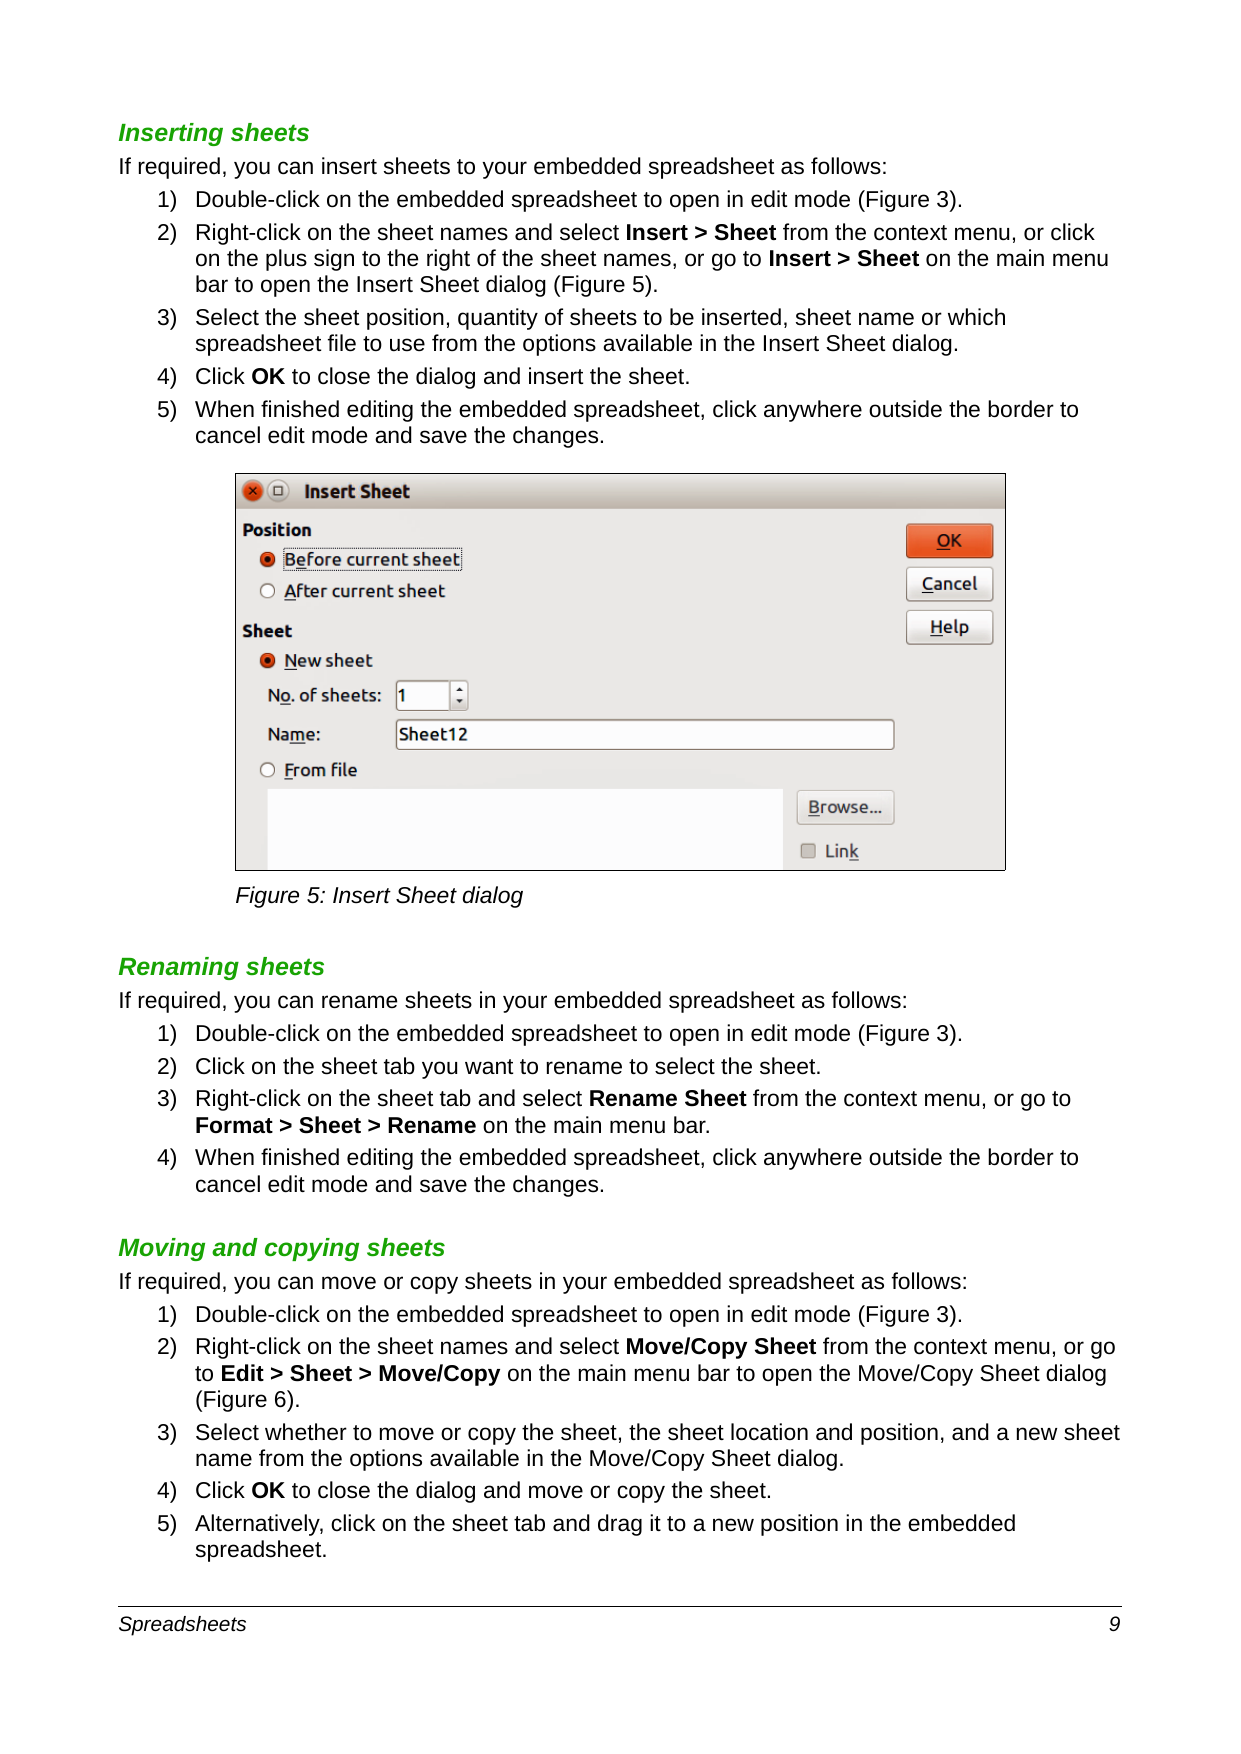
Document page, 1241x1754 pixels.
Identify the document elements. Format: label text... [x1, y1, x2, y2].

list When finished editing the embedded spreadsheet, click anywhere outside the border to cancel edit mode and save the changes. [177, 1144, 1122, 1197]
list If required, you can move or copy sheets in your embedded spreadsheet as follows: [118, 1268, 1122, 1294]
list If required, you can rename sheets in your embedded spreadsheet as follows: [118, 987, 1122, 1014]
list Double-click on the embedded spreadsheet to open in edit mode (Figure 3). [177, 186, 1122, 212]
list If required, you can insert sheets to your embedded spreadsheet as follows: [118, 153, 1122, 180]
picture [236, 474, 1005, 870]
list Click on the sheet tab you want to rename to select the sheet. [177, 1053, 1122, 1079]
list Alternatively, click on the sheet tab and drag it to a new position in the embedded spreadsheet. [177, 1510, 1122, 1563]
list Right-click on the sheet names and select Insert > Sheet from the context menu, or click on the plus sign to the right of the sheet names, or go to Insert > Sheet on the main menu bar to open the Insert Sheet dialog (Figure 5). [177, 219, 1122, 298]
subtitle Inserting sheets [118, 118, 1122, 147]
list Double-click on the embedded spreadsheet to open in edit mode (Figure 3). [177, 1301, 1122, 1327]
list Click OK to close the dialog and insert the sheet. [177, 363, 1122, 389]
list Right-click on the sheet names and select Move/Copy Sheet from the context menu, or go to Edit > Sheet > Move/Copy on the main menu bar to open the Move/Copy Sheet dialog (Figure 6). [177, 1333, 1122, 1412]
list When finished editing the embedded spreadsheet, click anywhere outside the border to cancel edit mode and save the changes. [177, 396, 1122, 448]
list Double-click on the embedded spreadsheet to open in edit mode (Figure 3). [177, 1020, 1122, 1047]
text Figure 5: Insert Sheet dialog [235, 882, 1005, 909]
subtitle Renaming sheets [118, 952, 1122, 981]
list Select the sheet position, quantity of sheets to be inserted, sheet name or which spreadsheet file to use from the options available in the Insert Sheet dialog. [177, 304, 1122, 357]
subtitle Moving and copying sheets [118, 1233, 1122, 1261]
list Right-click on the sheet tab and select Rename Sheet from the context menu, or go to Format > Sheet > Rename on the main menu bar. [177, 1085, 1122, 1138]
list Click OK to close the dialog and move or copy the sheet. [177, 1477, 1122, 1504]
list Select whether to move or copy the sheet, the sheet location and position, and a new sheet name from the options available in the Move/Copy Sheet dialog. [177, 1418, 1122, 1471]
